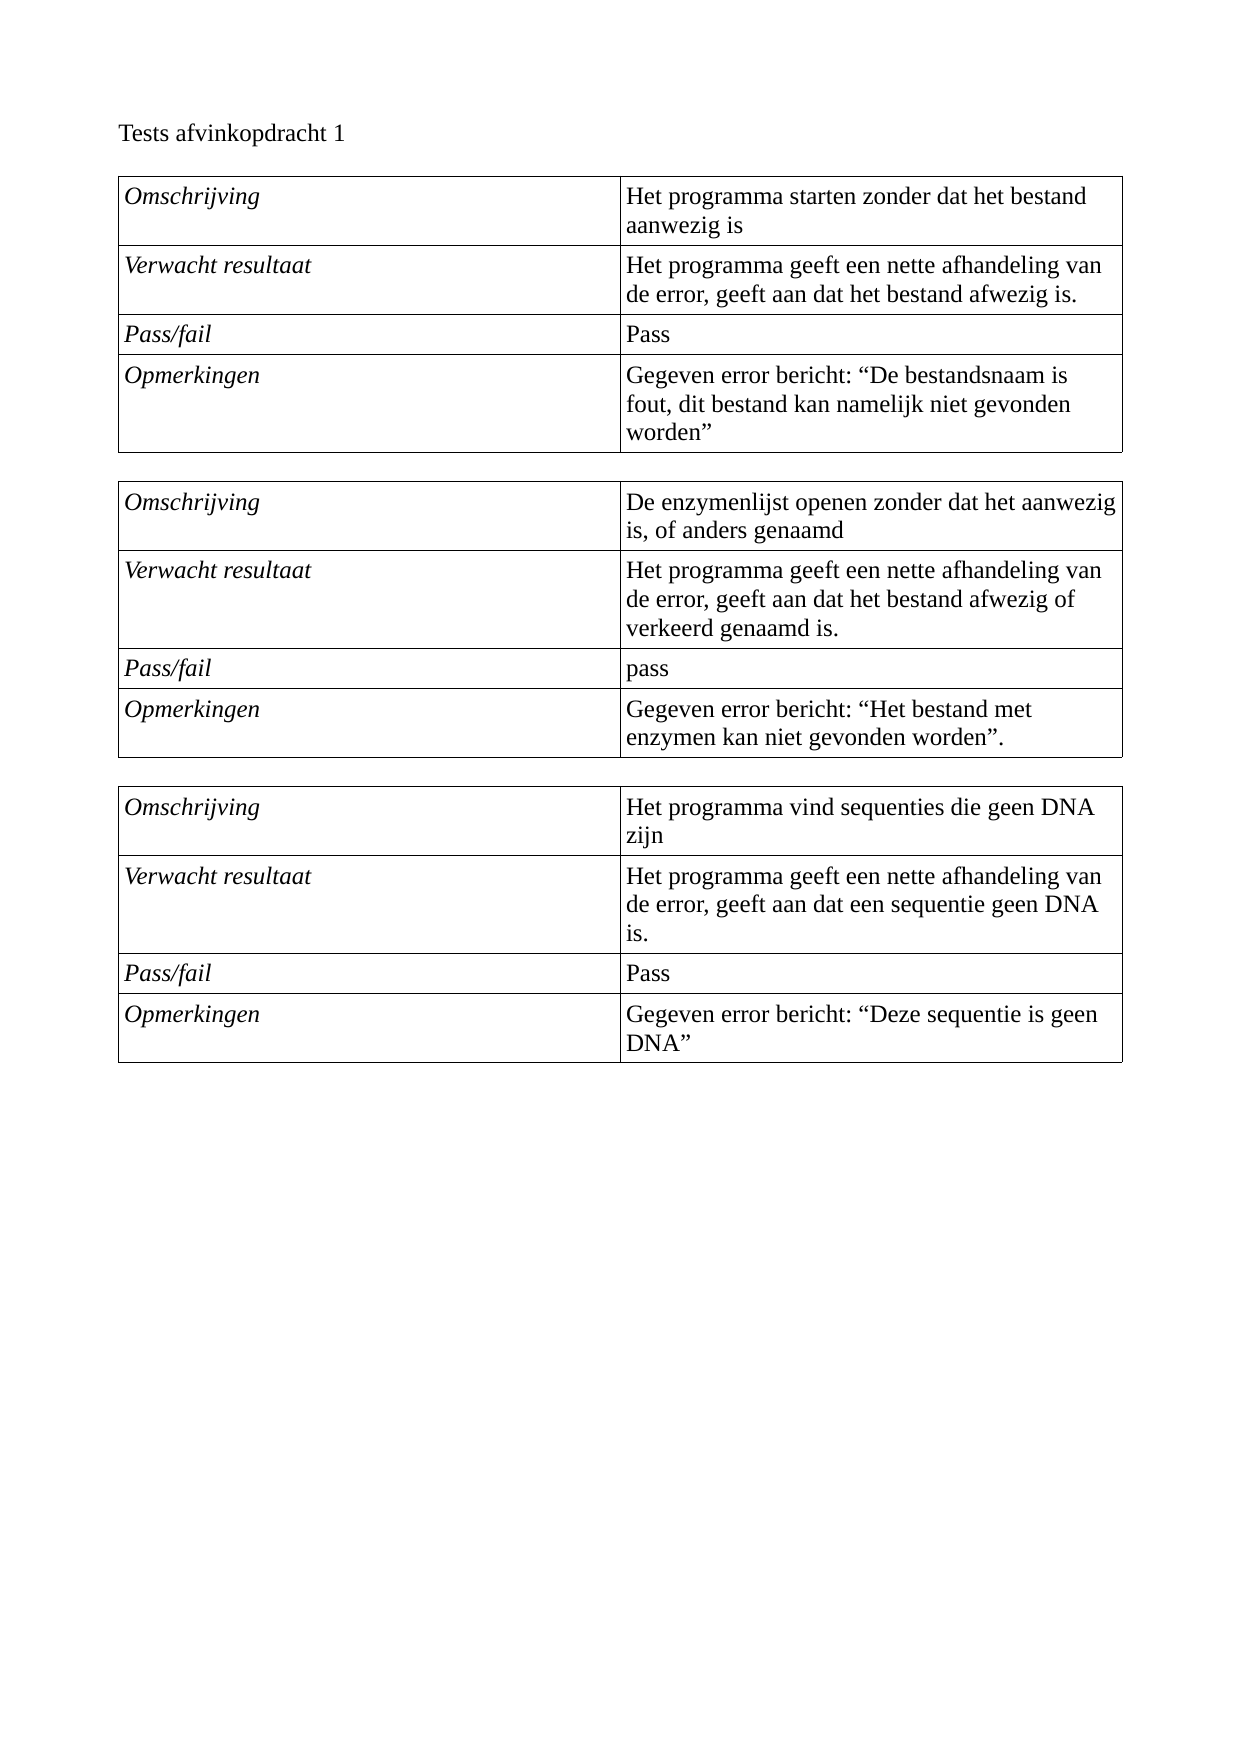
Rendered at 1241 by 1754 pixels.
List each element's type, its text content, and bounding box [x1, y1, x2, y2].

table_header Omschrijving [119, 177, 620, 245]
table_cell Verwacht resultaat [119, 856, 620, 953]
text Tests afvinkopdracht 1 [118, 118, 1122, 147]
table_cell Gegeven error bericht: “Deze sequentie is geen DNA” [621, 994, 1122, 1062]
table_cell Opmerkingen [119, 355, 620, 452]
table_cell Pass/fail [119, 954, 620, 993]
table_header De enzymenlijst openen zonder dat het aanwezig is, of anders genaamd [621, 482, 1122, 550]
table_header Omschrijving [119, 787, 620, 855]
table_cell Pass [621, 315, 1122, 354]
table_header Omschrijving [119, 482, 620, 550]
table_cell Pass/fail [119, 315, 620, 354]
table_cell Opmerkingen [119, 994, 620, 1062]
table_header Het programma vind sequenties die geen DNA zijn [621, 787, 1122, 855]
table_cell Pass [621, 954, 1122, 993]
table_cell Opmerkingen [119, 689, 620, 757]
table_cell Pass/fail [119, 649, 620, 688]
table_cell Verwacht resultaat [119, 246, 620, 314]
table_header Het programma starten zonder dat het bestand aanwezig is [621, 177, 1122, 245]
table_cell Het programma geeft een nette afhandeling van de error, geeft aan dat het bestand afwezig of verkeerd genaamd is. [621, 551, 1122, 648]
table_cell Het programma geeft een nette afhandeling van de error, geeft aan dat het bestand afwezig is. [621, 246, 1122, 314]
table_cell Het programma geeft een nette afhandeling van de error, geeft aan dat een sequentie geen DNA is. [621, 856, 1122, 953]
table_cell Gegeven error bericht: “Het bestand met enzymen kan niet gevonden worden”. [621, 689, 1122, 757]
table_cell pass [621, 649, 1122, 688]
table_cell Verwacht resultaat [119, 551, 620, 648]
table_cell Gegeven error bericht: “De bestandsnaam is fout, dit bestand kan namelijk niet gevonden worden” [621, 355, 1122, 452]
